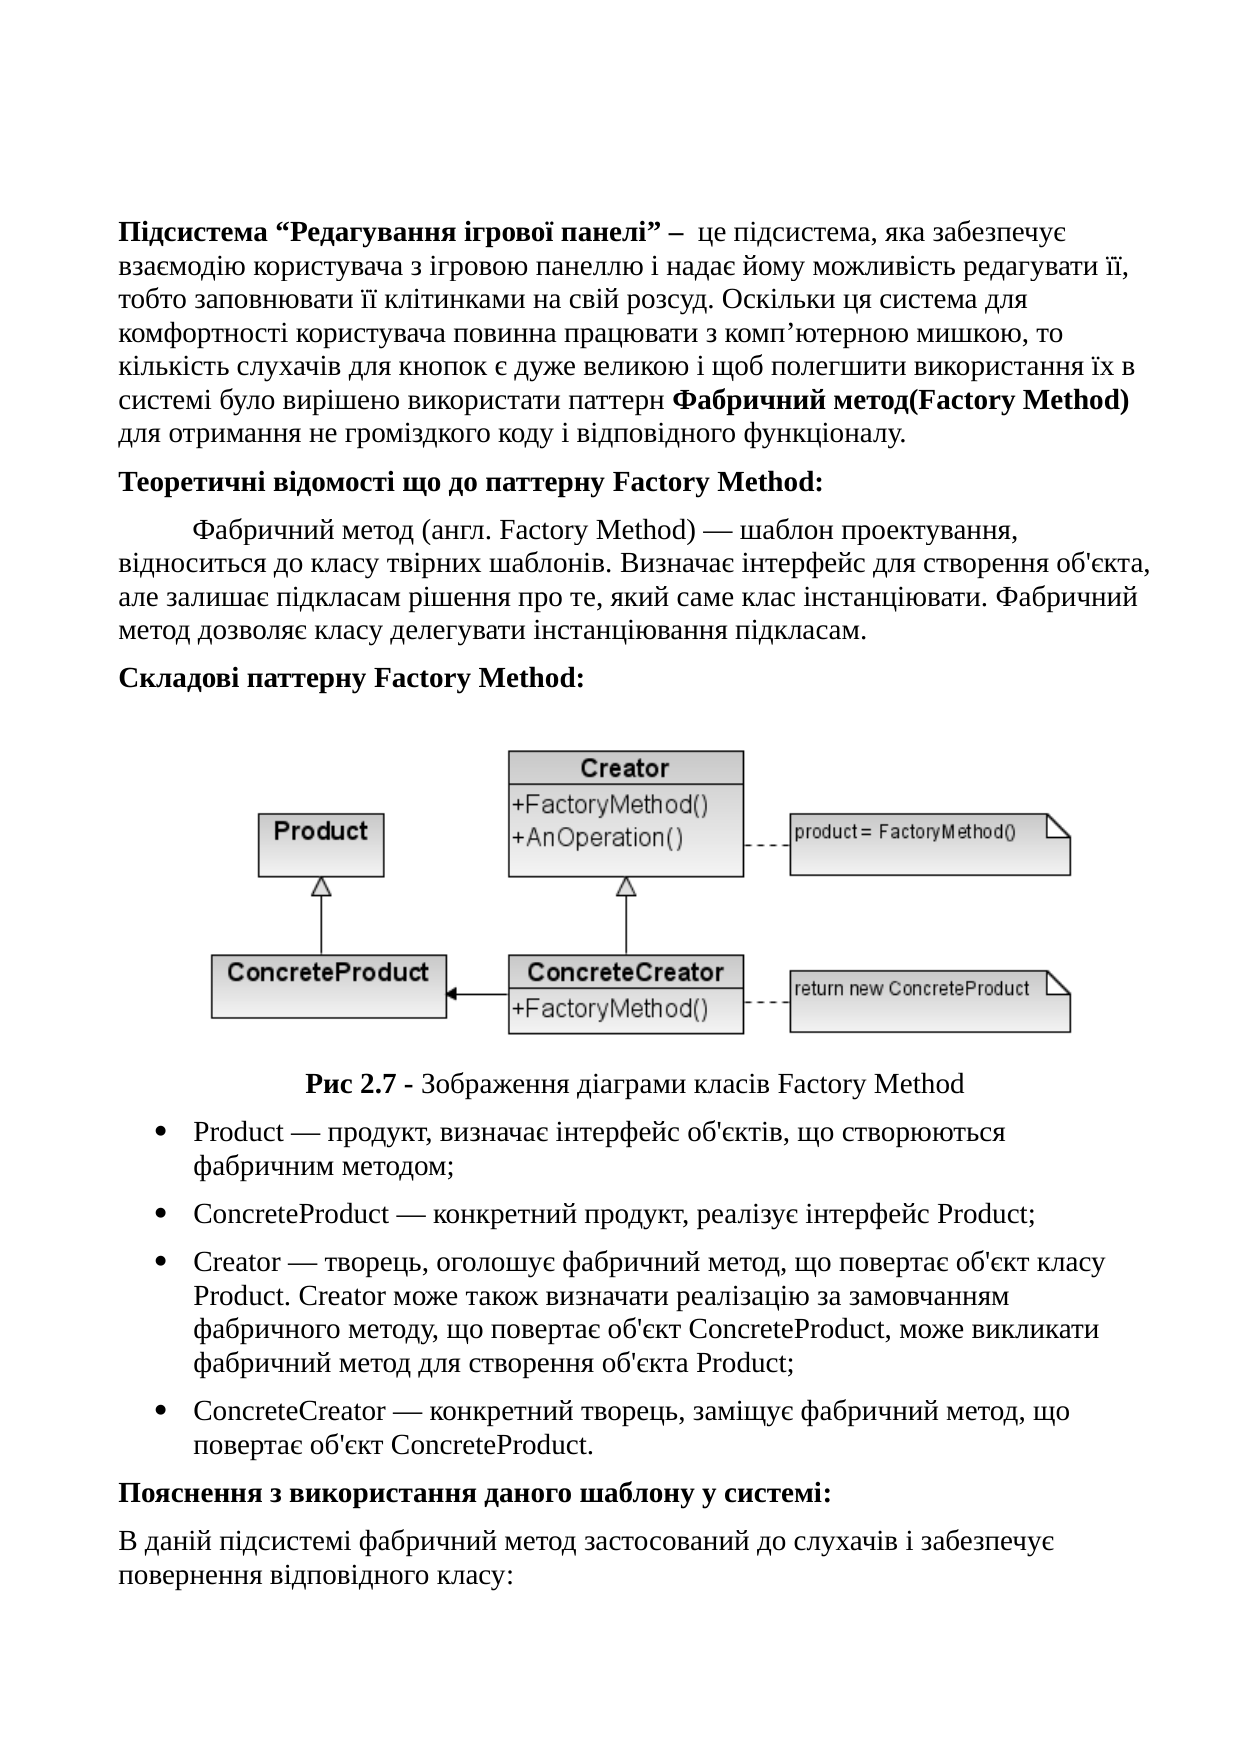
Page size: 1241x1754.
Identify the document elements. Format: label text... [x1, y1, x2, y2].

text Підсистема “Редагування ігрової панелі” – це підсистема, яка забезпечує взаємодію користувача з ігровою панеллю і надає йому можливість редагувати її, тобто заповнювати її клітинками на свій розсуд. Оскільки ця система для комфортності користувача повинна працювати з комп’ютерною мишкою, то кількість слухачів для кнопок є дуже великою і щоб полегшити використання їх в системі було вирішено використати паттерн Фабричний метод(Factory Method) для отримання не громіздкого коду і відповідного функціоналу. [118, 214, 1152, 449]
text Теоретичні відомості що до паттерну Factory Method: [118, 464, 1152, 497]
text Складові паттерну Factory Method: [118, 661, 1152, 694]
text Фабричний метод (англ. Factory Method) — шаблон проектування, відноситься до класу твірних шаблонів. Визначає інтерфейс для створення об'єкта, але залишає підкласам рішення про те, який саме клас інстанціювати. Фабричний метод дозволяє класу делегувати інстанціювання підкласам. [118, 512, 1152, 646]
list Creator — творець, оголошує фабричний метод, що повертає об'єкт класу Product. Creator може також визначати реалізацію за замовчанням фабричного методу, що повертає об'єкт ConcreteProduct, може викликати фабричний метод для створення об'єкта Product; [156, 1244, 1152, 1379]
text В даній підсистемі фабричний метод застосований до слухачів і забезпечує повернення відповідного класу: [118, 1523, 1152, 1590]
text Рис 2.7 - Зображення діаграми класів Factory Method [118, 1066, 1152, 1100]
text Пояснення з використання даного шаблону у системі: [118, 1475, 1152, 1509]
list Product — продукт, визначає інтерфейс об'єктів, що створюються фабричним методом; [156, 1114, 1152, 1182]
list ConcreteCreator — конкретний творець, заміщує фабричний метод, що повертає об'єкт ConcreteProduct. [156, 1393, 1152, 1461]
list ConcreteProduct — конкретний продукт, реалізує інтерфейс Product; [156, 1196, 1152, 1230]
